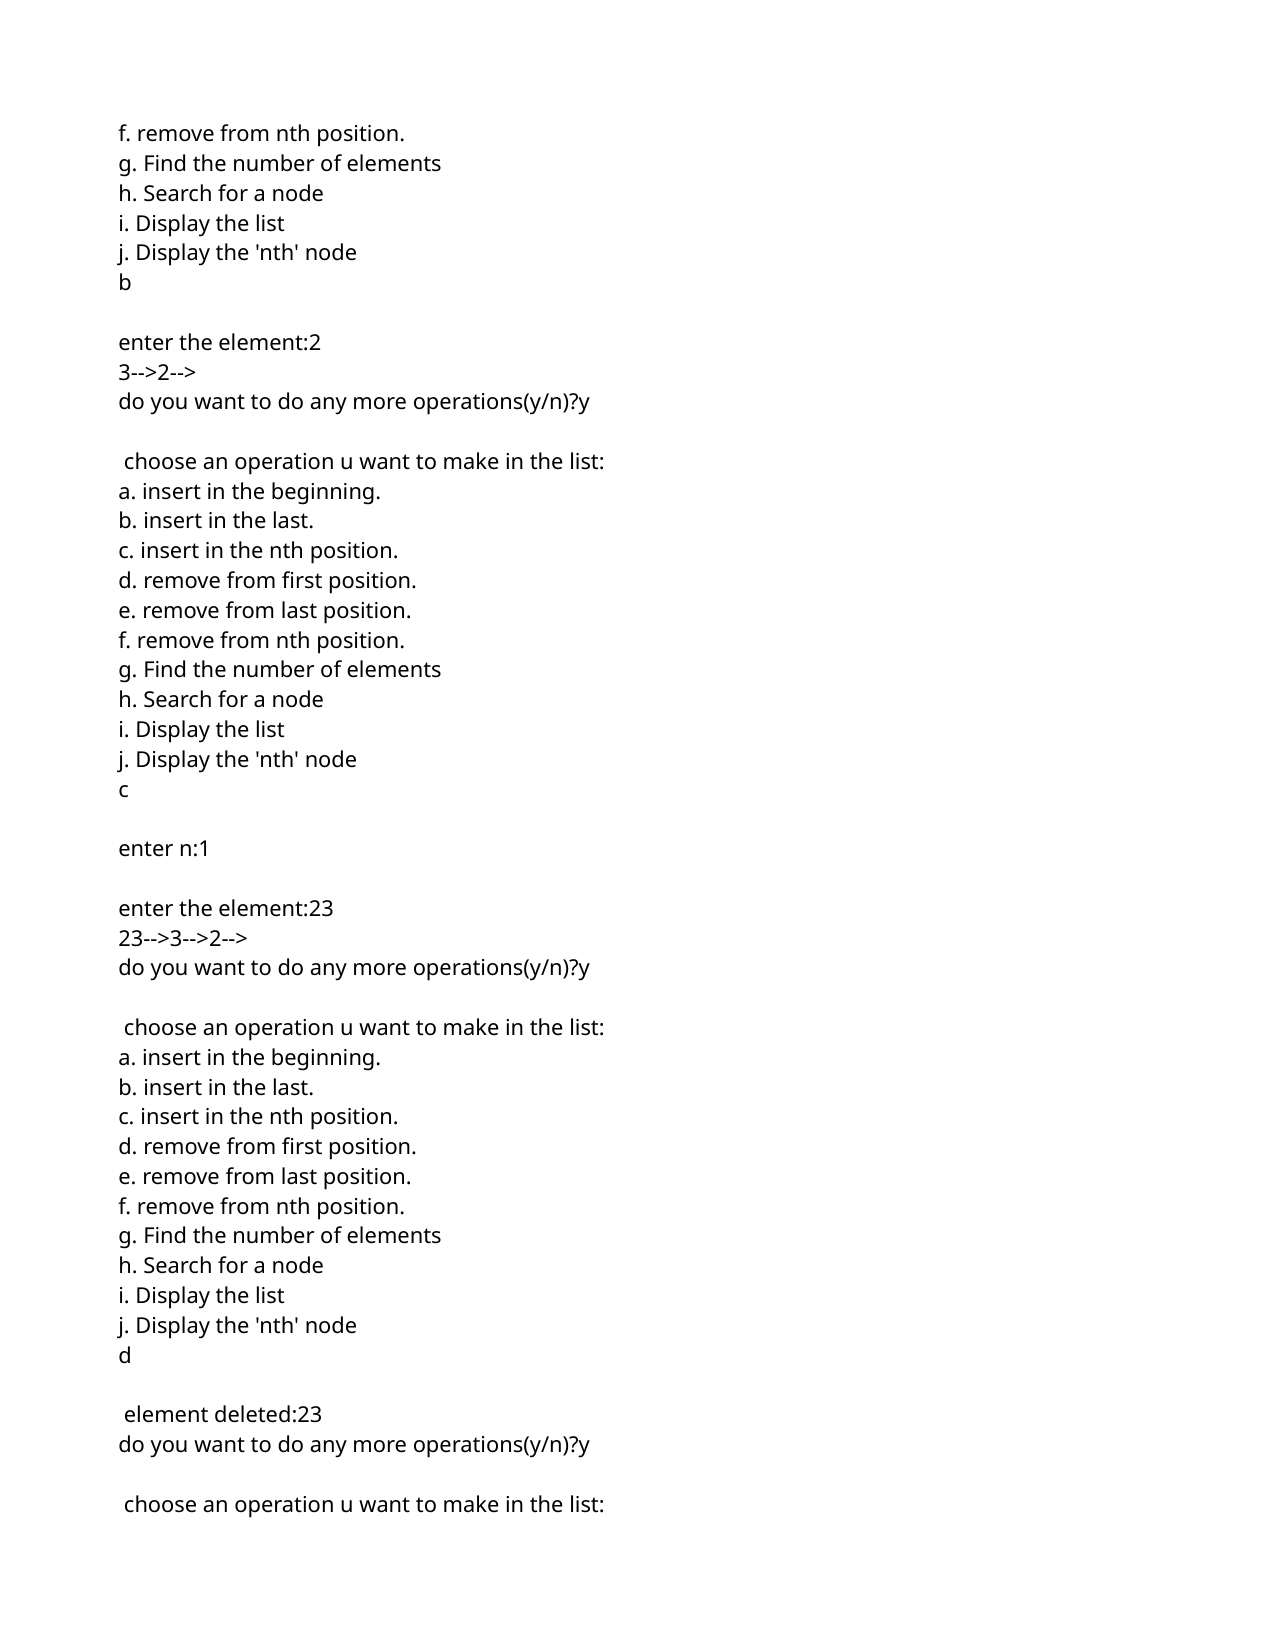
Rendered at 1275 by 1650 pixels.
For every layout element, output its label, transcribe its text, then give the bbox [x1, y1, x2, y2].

text f. remove from nth position. [118, 624, 1157, 654]
text b. insert in the last. [118, 1071, 1157, 1101]
text h. Search for a node [118, 1250, 1157, 1280]
text j. Display the 'nth' node [118, 744, 1157, 773]
text choose an operation u want to make in the list: [118, 1488, 1157, 1518]
text 23-->3-->2--> [118, 922, 1157, 952]
text choose an operation u want to make in the list: [118, 1012, 1157, 1042]
text choose an operation u want to make in the list: [118, 446, 1157, 476]
text c [118, 773, 1157, 803]
text i. Display the list [118, 207, 1157, 237]
text c. insert in the nth position. [118, 535, 1157, 565]
text do you want to do any more operations(y/n)?y [118, 952, 1157, 982]
text b. insert in the last. [118, 505, 1157, 535]
text h. Search for a node [118, 684, 1157, 714]
text i. Display the list [118, 1280, 1157, 1310]
text d. remove from first position. [118, 1131, 1157, 1161]
text i. Display the list [118, 714, 1157, 744]
text enter the element:2 [118, 327, 1157, 356]
text g. Find the number of elements [118, 1220, 1157, 1250]
text h. Search for a node [118, 178, 1157, 207]
text d [118, 1339, 1157, 1369]
text enter n:1 [118, 833, 1157, 863]
text d. remove from first position. [118, 565, 1157, 595]
text j. Display the 'nth' node [118, 237, 1157, 267]
text enter the element:23 [118, 893, 1157, 922]
text a. insert in the beginning. [118, 1042, 1157, 1071]
text e. remove from last position. [118, 595, 1157, 624]
text c. insert in the nth position. [118, 1101, 1157, 1131]
text f. remove from nth position. [118, 1191, 1157, 1220]
text g. Find the number of elements [118, 654, 1157, 684]
text e. remove from last position. [118, 1161, 1157, 1191]
text do you want to do any more operations(y/n)?y [118, 386, 1157, 416]
text a. insert in the beginning. [118, 476, 1157, 505]
text b [118, 267, 1157, 297]
text do you want to do any more operations(y/n)?y [118, 1429, 1157, 1459]
text f. remove from nth position. [118, 118, 1157, 148]
text j. Display the 'nth' node [118, 1310, 1157, 1339]
text g. Find the number of elements [118, 148, 1157, 178]
text 3-->2--> [118, 356, 1157, 386]
text element deleted:23 [118, 1399, 1157, 1429]
